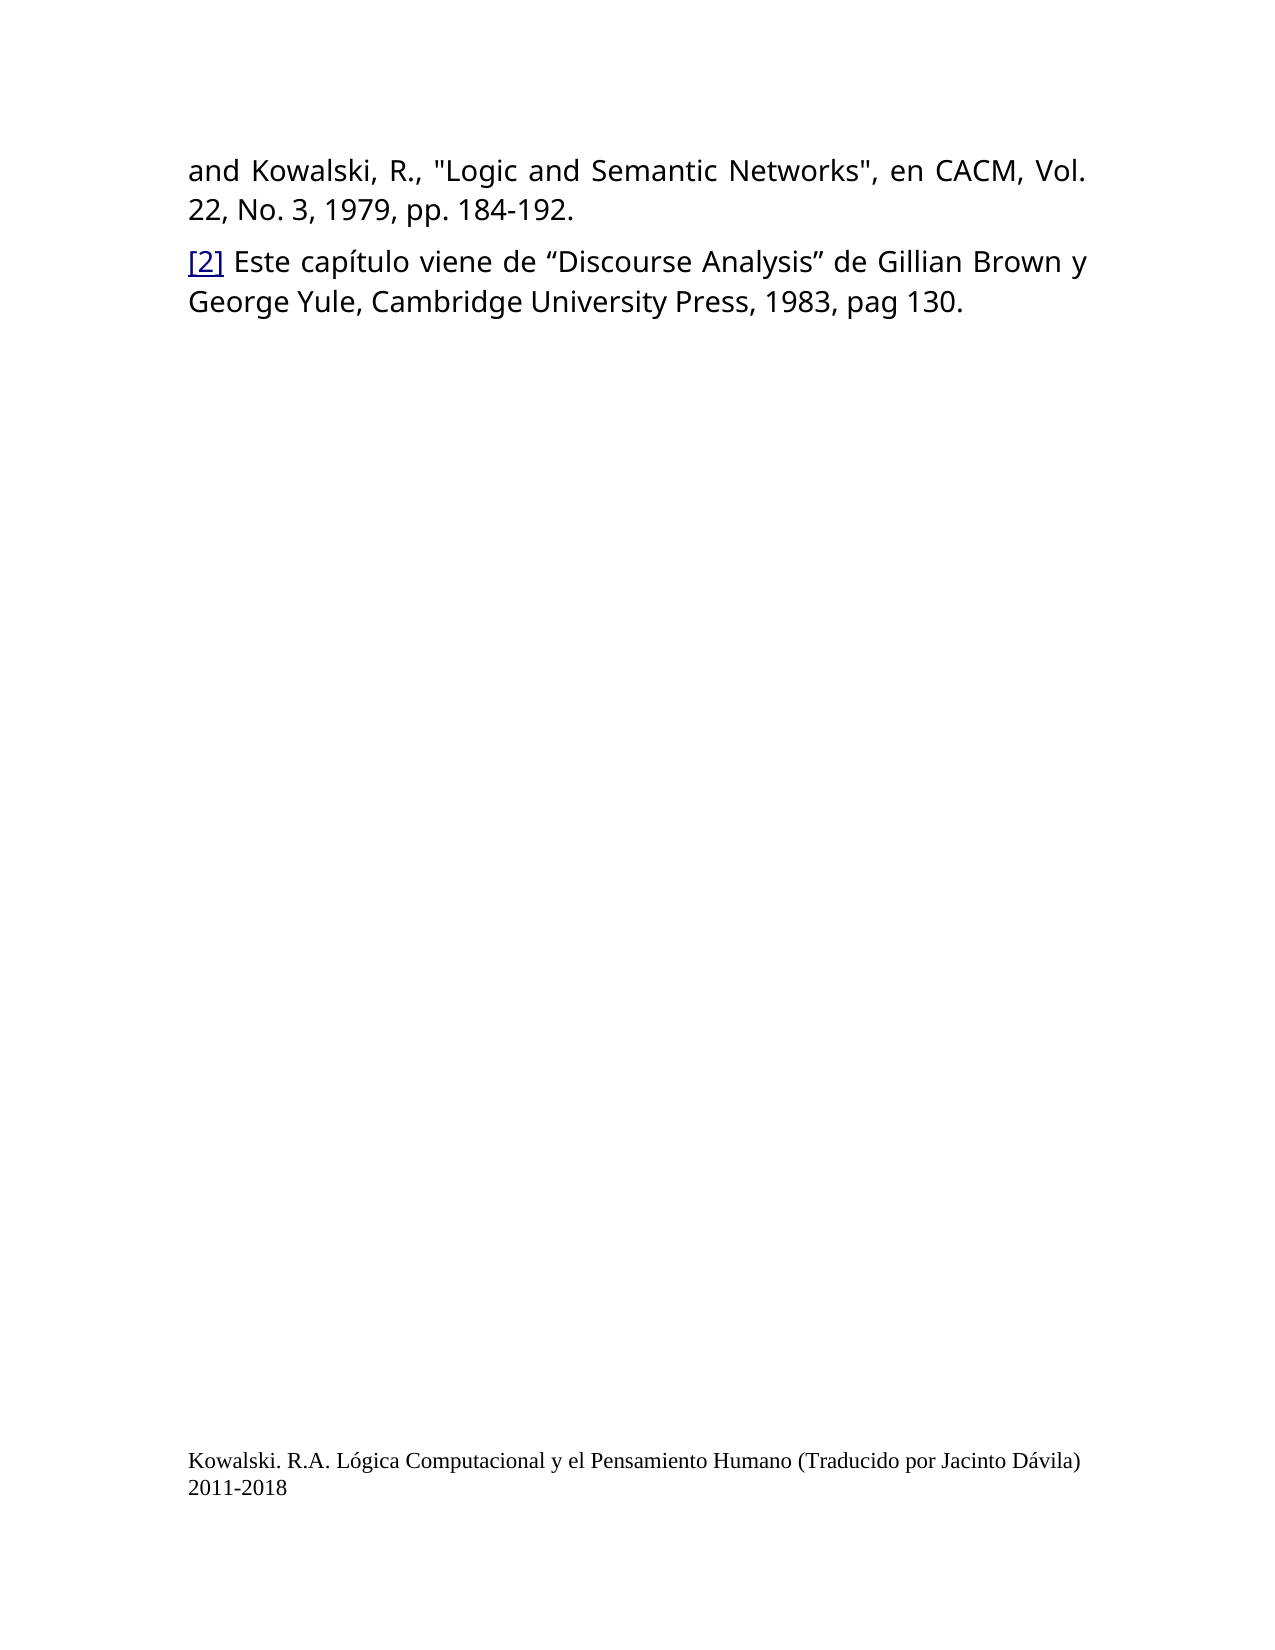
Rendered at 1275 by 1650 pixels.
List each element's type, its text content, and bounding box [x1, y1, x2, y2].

text [2] Este capítulo viene de “Discourse Analysis” de Gillian Brown y George Yule, Cambridge University Press, 1983, pag 130. [188, 242, 1087, 321]
text and Kowalski, R., "Logic and Semantic Networks", en CACM, Vol. 22, No. 3, 1979, pp. 184-192. [188, 150, 1087, 229]
